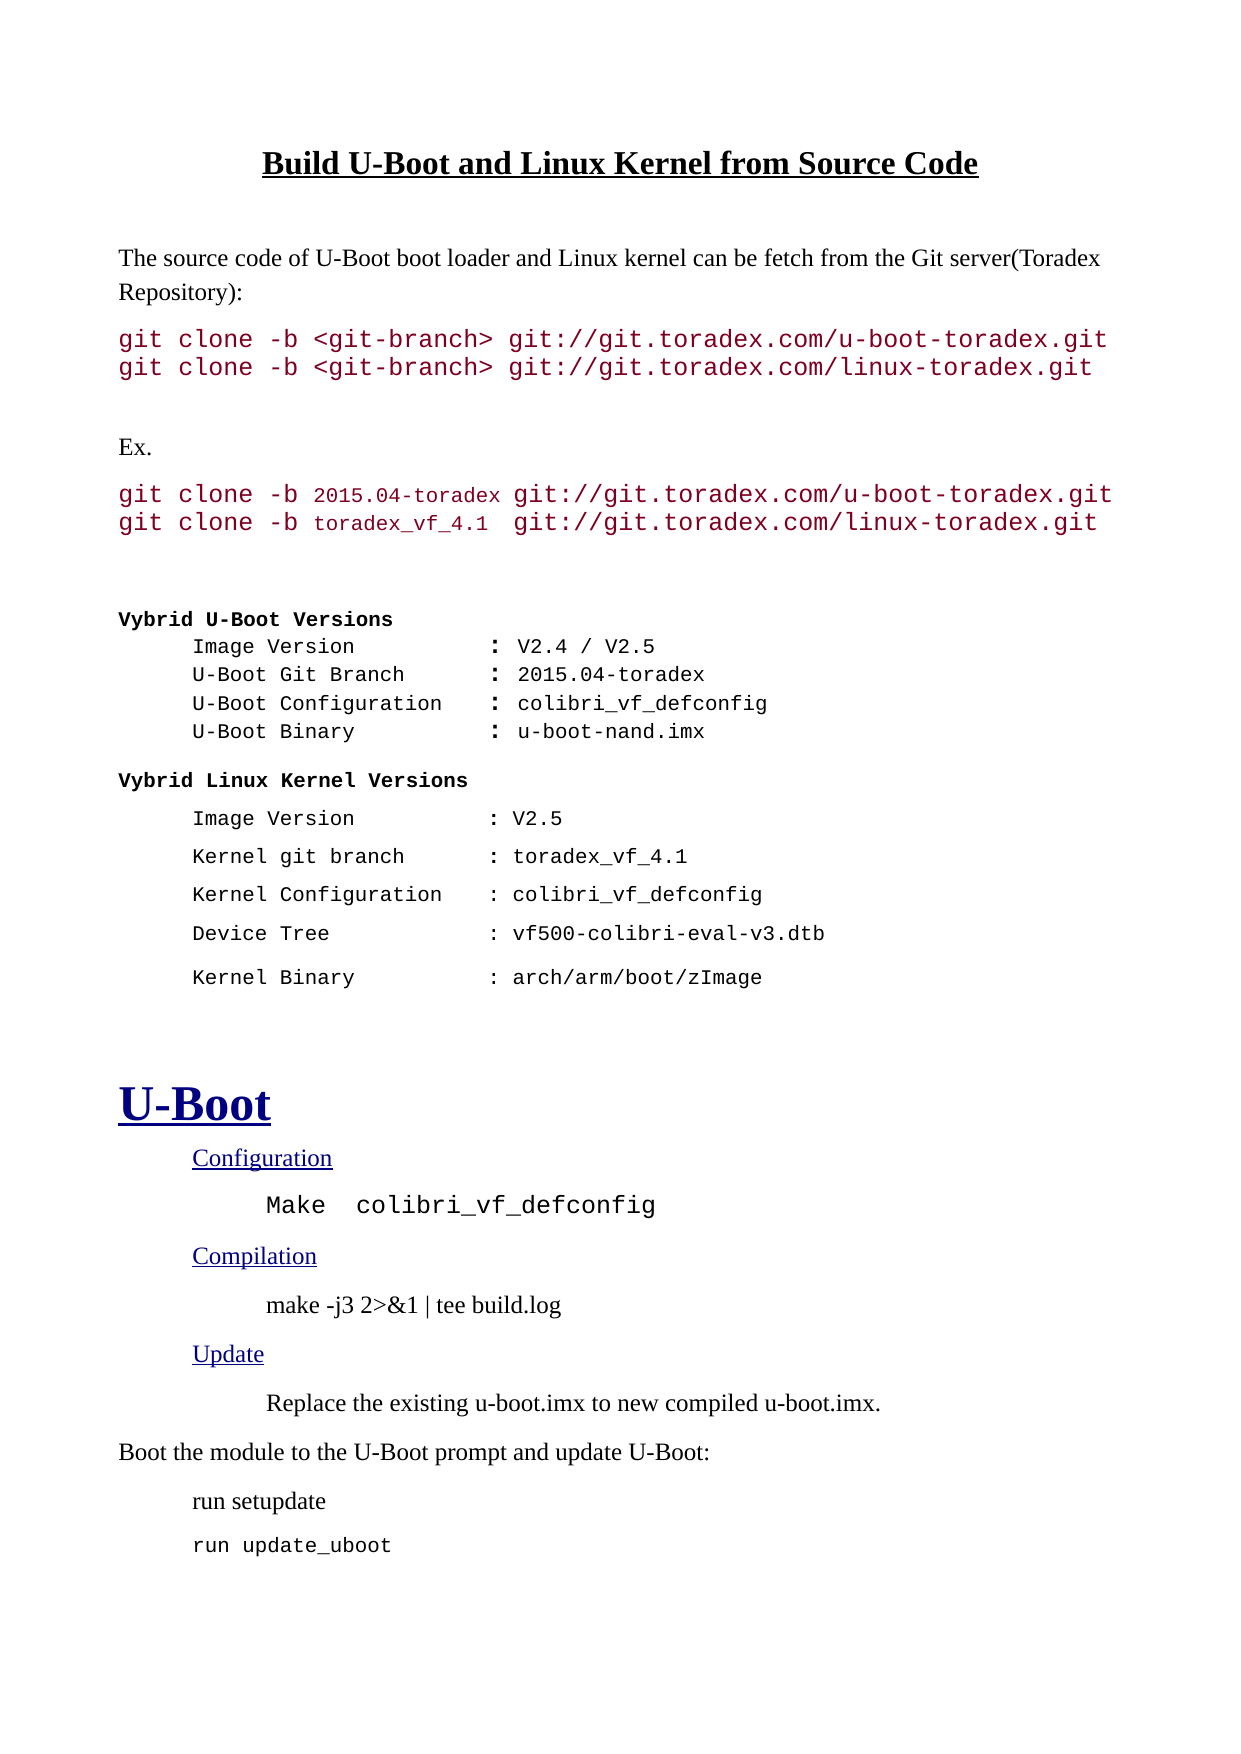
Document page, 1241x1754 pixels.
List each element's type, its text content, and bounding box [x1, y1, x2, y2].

text git clone -b <git-branch> git://git.toradex.com/linux-toradex.git [118, 355, 1122, 383]
text run setupdate [118, 1486, 1122, 1515]
text Vybrid U-Boot Versions [118, 609, 1122, 633]
text Boot the module to the U-Boot prompt and update U-Boot: [118, 1437, 1122, 1466]
text git clone -b toradex_vf_4.1 git://git.toradex.com/linux-toradex.git [118, 510, 1122, 538]
text Make colibri_vf_defconfig [118, 1192, 1122, 1221]
text Vybrid Linux Kernel Versions [118, 769, 1122, 793]
text Kernel git branch : toradex_vf_4.1 [118, 846, 1122, 870]
text make -j3 2>&1 | tee build.log [118, 1290, 1122, 1319]
subtitle U-Boot [118, 1073, 1122, 1131]
text Kernel Binary : arch/arm/boot/zImage [118, 961, 1122, 990]
text U-Boot Binary : u-boot-nand.imx [118, 718, 1122, 746]
text run update_uboot [118, 1535, 1122, 1559]
text Ex. [118, 432, 1122, 461]
text Image Version : V2.5 [118, 808, 1122, 831]
text U-Boot Git Branch : 2015.04-toradex [118, 661, 1122, 689]
text Image Version : V2.4 / V2.5 [118, 633, 1122, 661]
text Kernel Configuration : colibri_vf_defconfig [118, 884, 1122, 908]
text Replace the existing u-boot.imx to new compiled u-boot.imx. [118, 1388, 1122, 1417]
text git clone -b 2015.04-toradex git://git.toradex.com/u-boot-toradex.git [118, 481, 1122, 510]
text U-Boot Configuration : colibri_vf_defconfig [118, 689, 1122, 718]
text Compilation [118, 1241, 1122, 1269]
text The source code of U-Boot boot loader and Linux kernel can be fetch from the Git server(Toradex Repository): [118, 243, 1122, 306]
text Update [118, 1339, 1122, 1368]
text Configuration [118, 1143, 1122, 1172]
text Device Tree : vf500-colibri-eval-v3.dtb [118, 922, 1122, 946]
text git clone -b <git-branch> git://git.toradex.com/u-boot-toradex.git [118, 327, 1122, 355]
subtitle Build U-Boot and Linux Kernel from Source Code [118, 143, 1122, 181]
